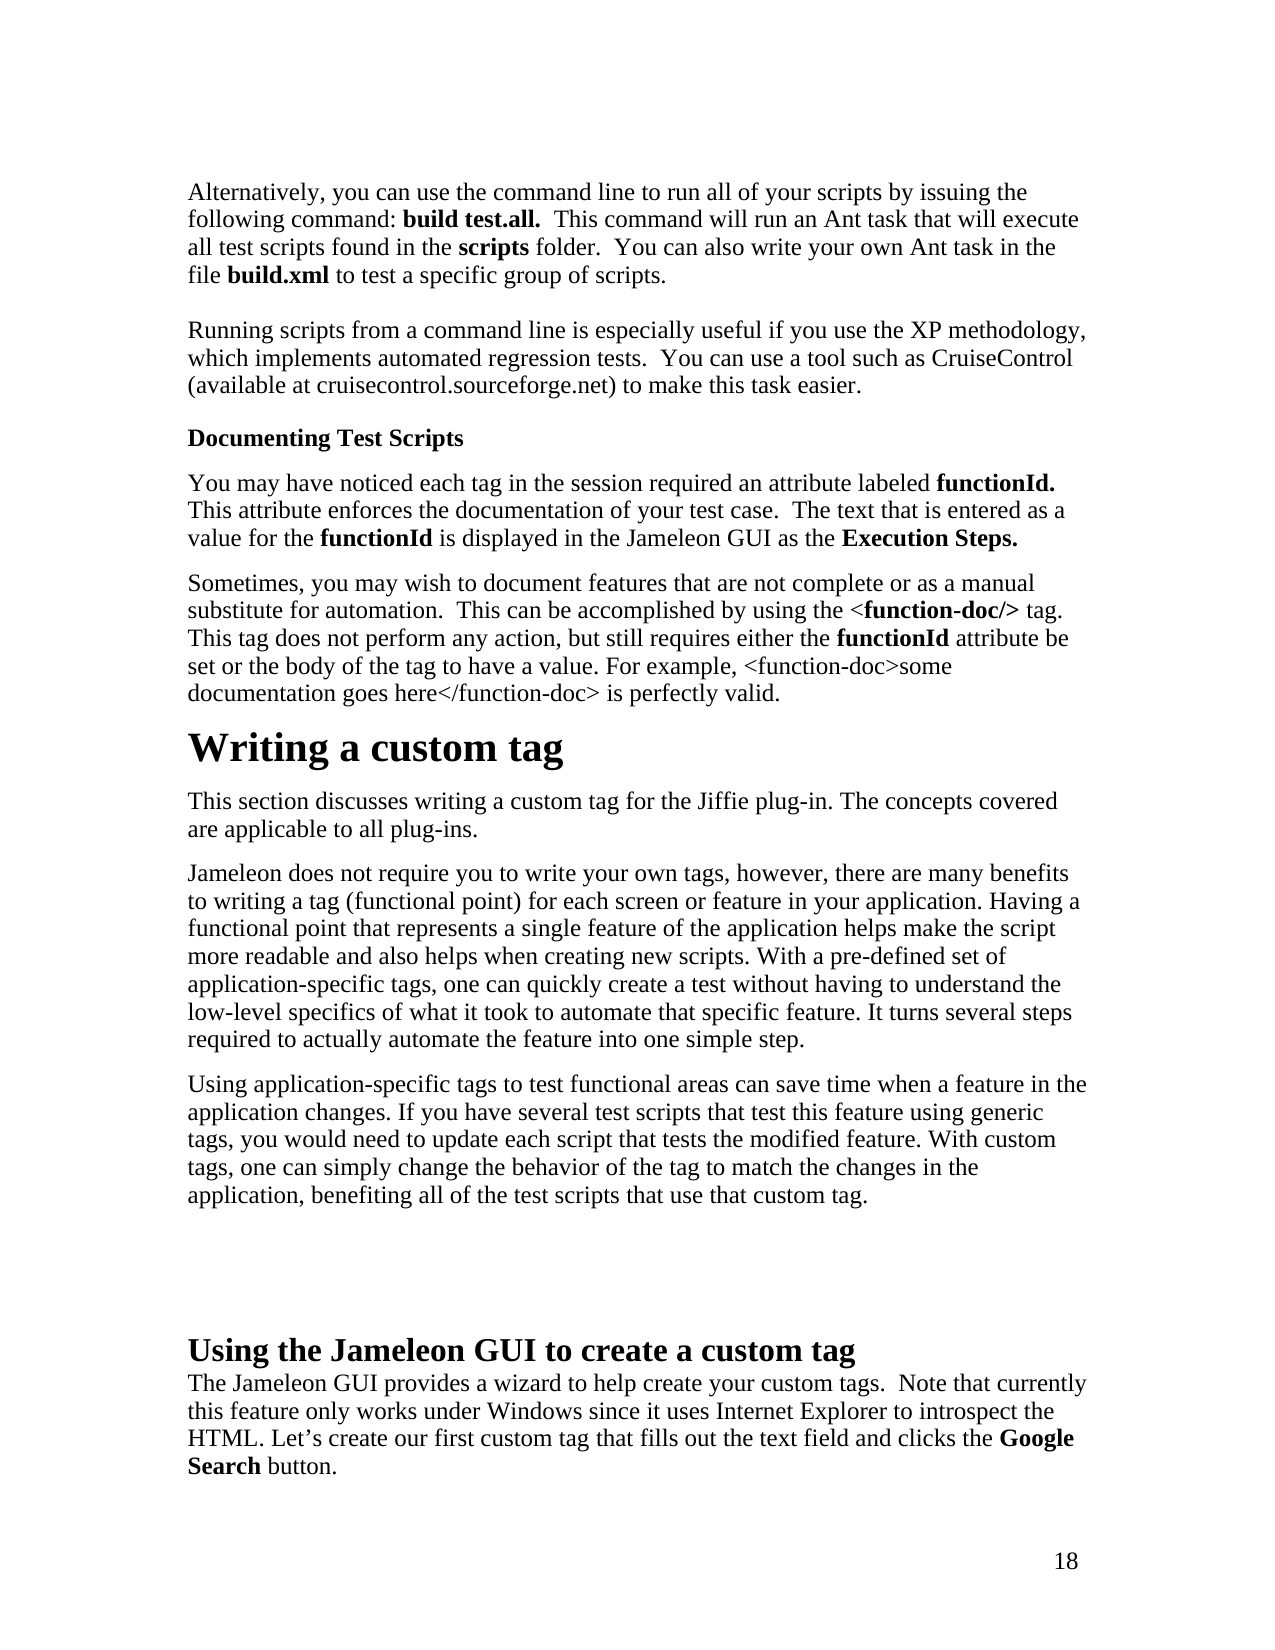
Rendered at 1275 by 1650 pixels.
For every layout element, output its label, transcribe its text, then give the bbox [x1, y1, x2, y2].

subtitle Writing a custom tag [187, 724, 1087, 770]
text Sometimes, you may wish to document features that are not complete or as a manual substitute for automation. This can be accomplished by using the <function-doc/> tag. This tag does not perform any action, but still requires either the functionId attribute be set or the body of the tag to have a value. For example, <function-doc>some documentation goes here</function-doc> is perfectly valid. [187, 569, 1087, 707]
text This section discusses writing a custom tag for the Jiffie plug-in. The concepts covered are applicable to all plug-ins. [187, 787, 1087, 842]
text You may have noticed each tag in the session required an attribute labeled functionId. This attribute enforces the documentation of your test case. The text that is entered as a value for the functionId is displayed in the Jameleon GUI as the Execution Steps. [187, 469, 1087, 552]
subtitle Using the Jameleon GUI to create a custom tag [187, 1295, 1087, 1369]
text Jameleon does not require you to write your own tags, however, there are many benefits to writing a tag (functional point) for each screen or feature in your application. Having a functional point that represents a single feature of the application helps make the script more readable and also helps when creating new scripts. With a pre-defined set of application-specific tags, one can quickly create a test without having to understand the low-level specifics of what it took to automate that specific feature. It turns several steps required to actually automate the feature into one simple step. [187, 859, 1087, 1053]
text Alternatively, you can use the command line to run all of your scripts by issuing the following command: build test.all. This command will run an Ant task that will execute all test scripts found in the scripts folder. You can also write your own Ant task in the file build.xml to test a specific group of scripts. [187, 178, 1087, 288]
text Using application-specific tags to test functional areas can save time when a feature in the application changes. If you have several test scripts that test this feature using generic tags, you would need to update each script that tests the modified feature. With custom tags, one can simply change the behavior of the tag to match the changes in the application, benefiting all of the test scripts that use that custom tag. [187, 1070, 1087, 1208]
text Running scripts from a command line is especially useful if you use the XP methodology, which implements automated regression tests. You can use a tool such as CruiseControl (available at cruisecontrol.sourceforge.net) to make this task easier. [187, 316, 1087, 399]
text The Jameleon GUI provides a wizard to help create your custom tags. Note that currently this feature only works under Windows since it uses Internet Explorer to introspect the HTML. Let’s create our first custom tag that fills out the text field and clicks the Google Search button. [187, 1369, 1087, 1480]
subtitle Documenting Test Scripts [187, 424, 1087, 452]
